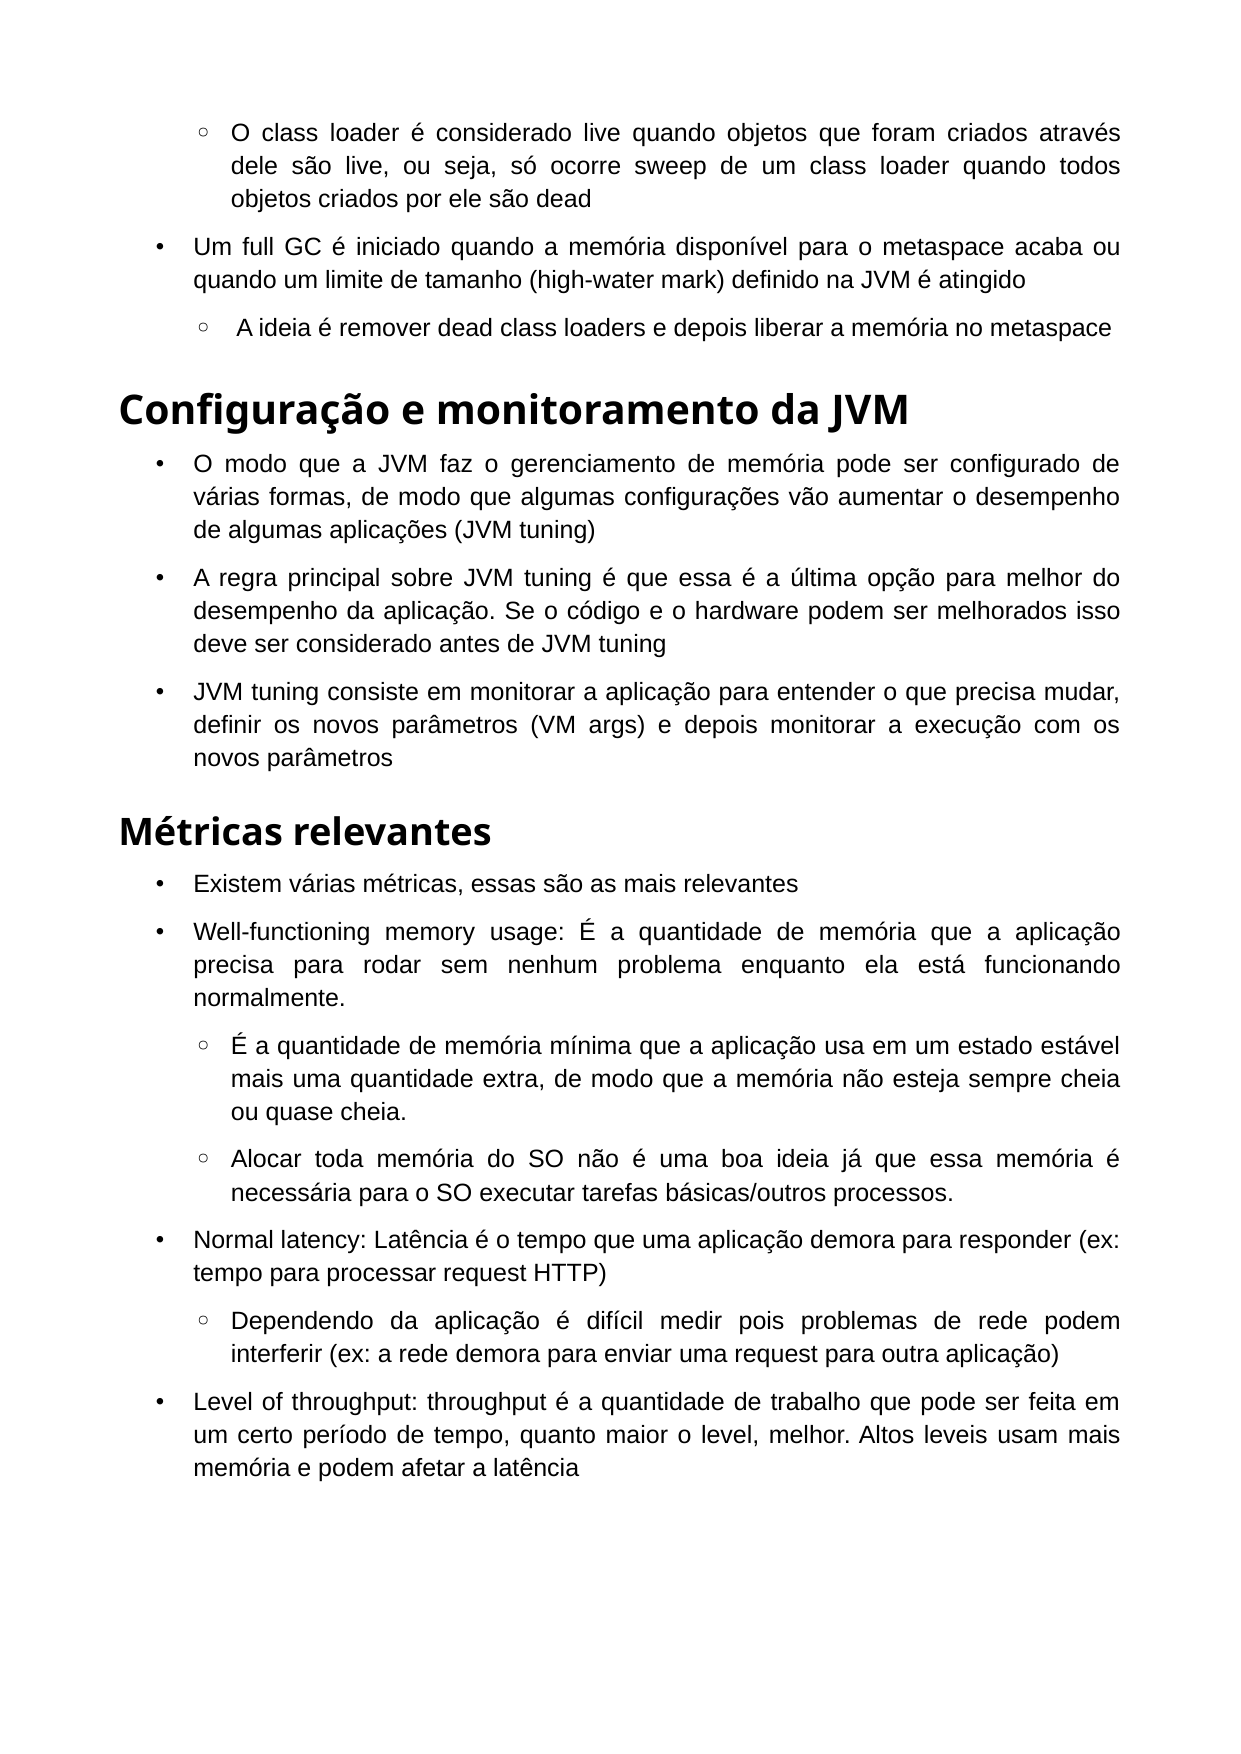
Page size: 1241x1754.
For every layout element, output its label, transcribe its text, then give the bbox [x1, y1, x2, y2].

list Dependendo da aplicação é difícil medir pois problemas de rede podem interferir (ex: a rede demora para enviar uma request para outra aplicação) [193, 1306, 1122, 1368]
list Normal latency: Latência é o tempo que uma aplicação demora para responder (ex: tempo para processar request HTTP) [156, 1225, 1122, 1287]
list O class loader é considerado live quando objetos que foram criados através dele são live, ou seja, só ocorre sweep de um class loader quando todos objetos criados por ele são dead [193, 118, 1122, 213]
list A ideia é remover dead class loaders e depois liberar a memória no metaspace [193, 313, 1122, 341]
list Alocar toda memória do SO não é uma boa ideia já que essa memória é necessária para o SO executar tarefas básicas/outros processos. [193, 1144, 1122, 1206]
subtitle Configuração e monitoramento da JVM [118, 381, 1122, 437]
list Level of throughput: throughput é a quantidade de trabalho que pode ser feita em um certo período de tempo, quanto maior o level, melhor. Altos leveis usam mais memória e podem afetar a latência [156, 1387, 1122, 1482]
list Existem várias métricas, essas são as mais relevantes [156, 869, 1122, 898]
list O modo que a JVM faz o gerenciamento de memória pode ser configurado de várias formas, de modo que algumas configurações vão aumentar o desempenho de algumas aplicações (JVM tuning) [156, 449, 1122, 544]
list Well-functioning memory usage: É a quantidade de memória que a aplicação precisa para rodar sem nenhum problema enquanto ela está funcionando normalmente. [156, 917, 1122, 1012]
list JVM tuning consiste em monitorar a aplicação para entender o que precisa mudar, definir os novos parâmetros (VM args) e depois monitorar a execução com os novos parâmetros [156, 677, 1122, 772]
subtitle Métricas relevantes [118, 805, 1122, 857]
list A regra principal sobre JVM tuning é que essa é a última opção para melhor do desempenho da aplicação. Se o código e o hardware podem ser melhorados isso deve ser considerado antes de JVM tuning [156, 563, 1122, 658]
list Um full GC é iniciado quando a memória disponível para o metaspace acaba ou quando um limite de tamanho (high-water mark) definido na JVM é atingido [156, 232, 1122, 294]
list É a quantidade de memória mínima que a aplicação usa em um estado estável mais uma quantidade extra, de modo que a memória não esteja sempre cheia ou quase cheia. [193, 1031, 1122, 1126]
